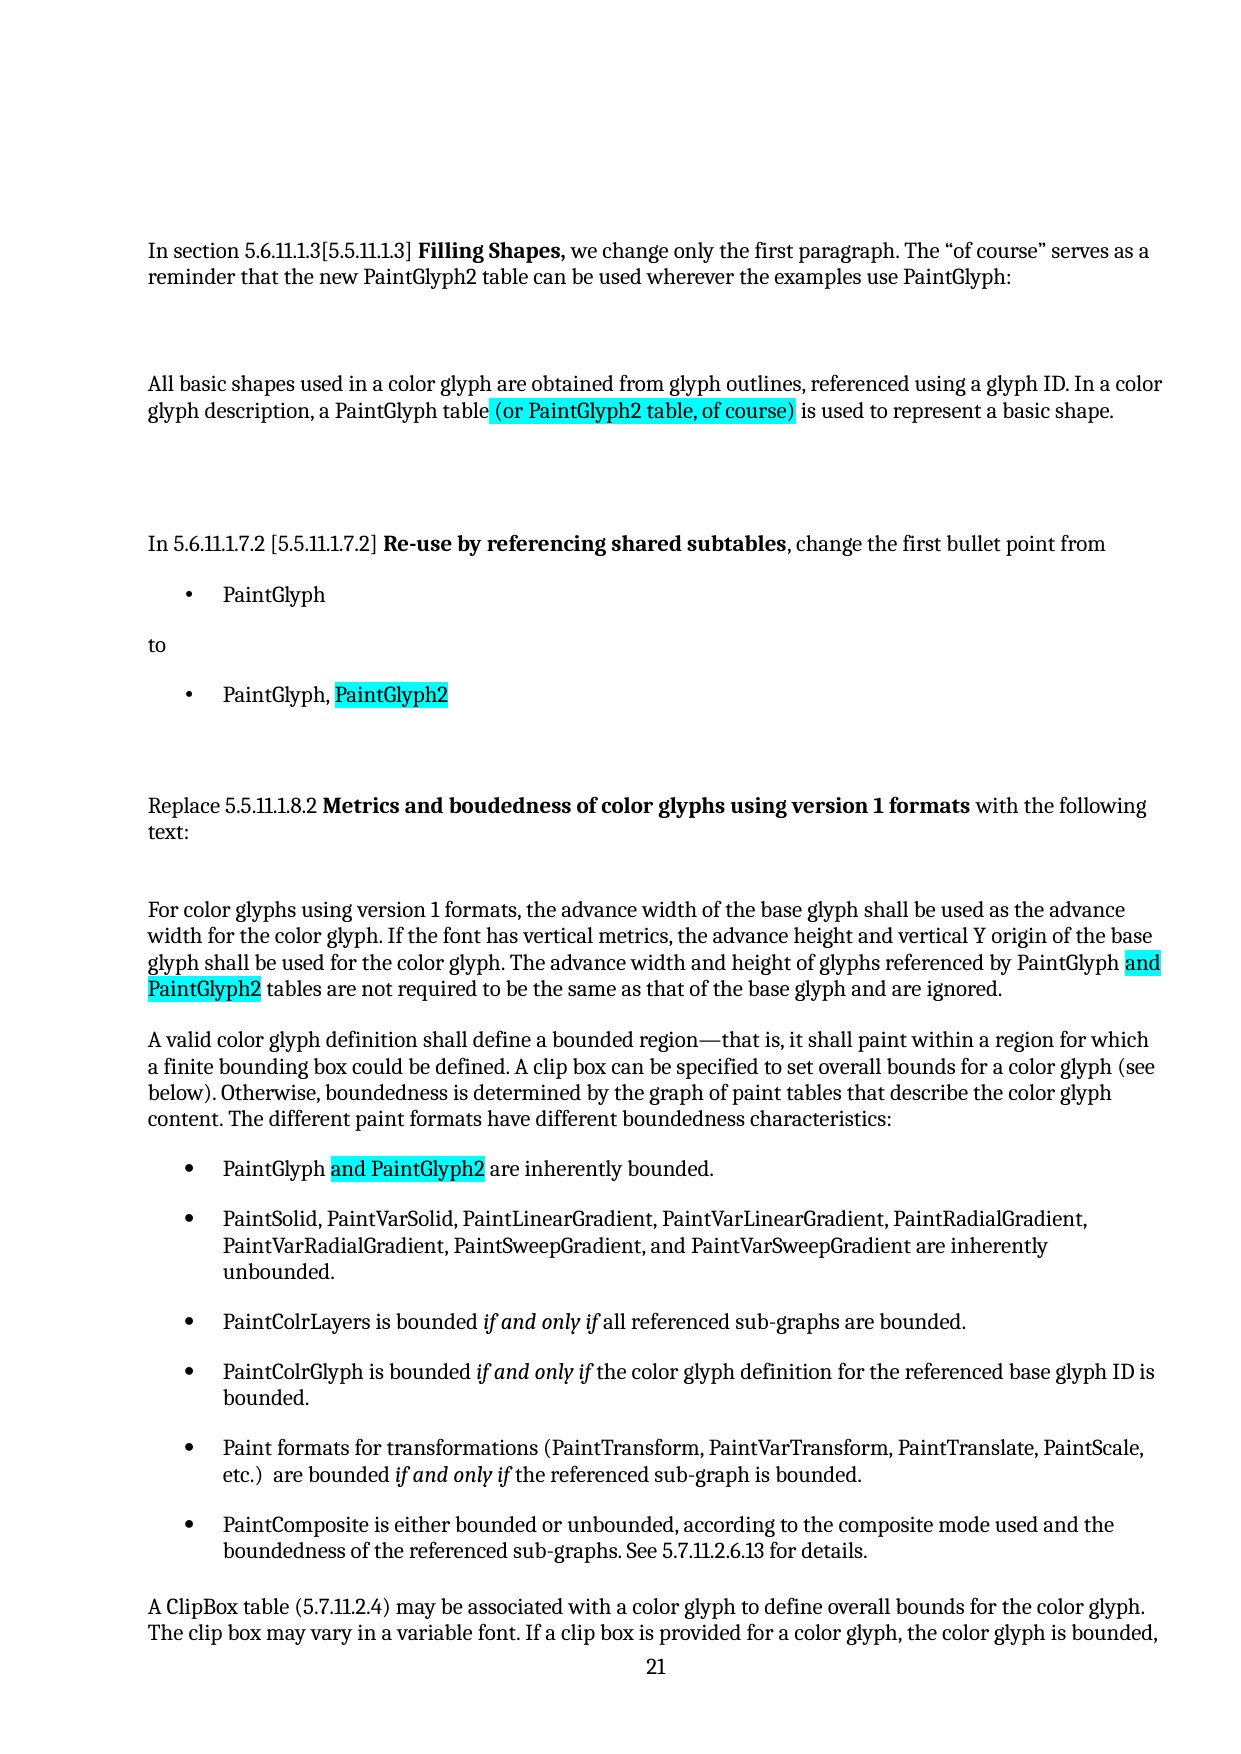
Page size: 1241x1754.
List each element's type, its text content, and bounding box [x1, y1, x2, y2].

list PaintSolid, PaintVarSolid, PaintLinearGradient, PaintVarLinearGradient, PaintRadialGradient, PaintVarRadialGradient, PaintSweepGradient, and PaintVarSweepGradient are inherently unbounded. [185, 1206, 1163, 1285]
text In 5.6.11.1.7.2 [5.5.11.1.7.2] Re-use by referencing shared subtables, change the first bullet point from [148, 530, 1163, 557]
text Replace 5.5.11.1.8.2 Metrics and boudedness of color glyphs using version 1 formats with the following text: [148, 793, 1163, 846]
list PaintColrGlyph is bounded if and only if the color glyph definition for the referenced base glyph ID is bounded. [185, 1359, 1163, 1412]
list PaintGlyph and PaintGlyph2 are inherently bounded. [185, 1156, 1163, 1182]
list PaintComposite is either bounded or unbounded, according to the composite mode used and the boundedness of the referenced sub-graphs. See 5.7.11.2.6.13 for details. [185, 1512, 1163, 1564]
text A ClipBox table (5.7.11.2.4) may be associated with a color glyph to define overall bounds for the color glyph. The clip box may vary in a variable font. If a clip box is provided for a color glyph, the color glyph is bounded, [148, 1593, 1163, 1646]
list to [148, 632, 1163, 658]
list PaintGlyph [185, 582, 1163, 608]
text For color glyphs using version 1 formats, the advance width of the base glyph shall be used as the advance width for the color glyph. If the font has vertical metrics, the advance height and vertical Y origin of the base glyph shall be used for the color glyph. The advance width and height of glyphs referenced by PaintGlyph and PaintGlyph2 tables are not required to be the same as that of the base glyph and are ignored. [148, 871, 1163, 1002]
list Paint formats for transformations (PaintTransform, PaintVarTransform, PaintTranslate, PaintScale, etc.) are bounded if and only if the referenced sub-graph is bounded. [185, 1435, 1163, 1488]
list PaintGlyph, PaintGlyph2 [185, 682, 1163, 708]
text All basic shapes used in a color glyph are obtained from glyph outlines, referenced using a glyph ID. In a color glyph description, a PaintGlyph table (or PaintGlyph2 table, of course) is used to represent a basic shape. [148, 371, 1163, 424]
text A valid color glyph definition shall define a bounded region—that is, it shall paint within a region for which a finite bounding box could be defined. A clip box can be specified to set overall bounds for a color glyph (see below). Otherwise, boundedness is determined by the graph of paint tables that describe the color glyph content. The different paint formats have different boundedness characteristics: [148, 1027, 1163, 1132]
list PaintColrLayers is bounded if and only if all referenced sub-graphs are bounded. [185, 1309, 1163, 1335]
text In section 5.6.11.1.3[5.5.11.1.3] Filling Shapes, we change only the first paragraph. The “of course” serves as a reminder that the new PaintGlyph2 table can be used wherever the examples use PaintGlyph: [148, 238, 1163, 291]
